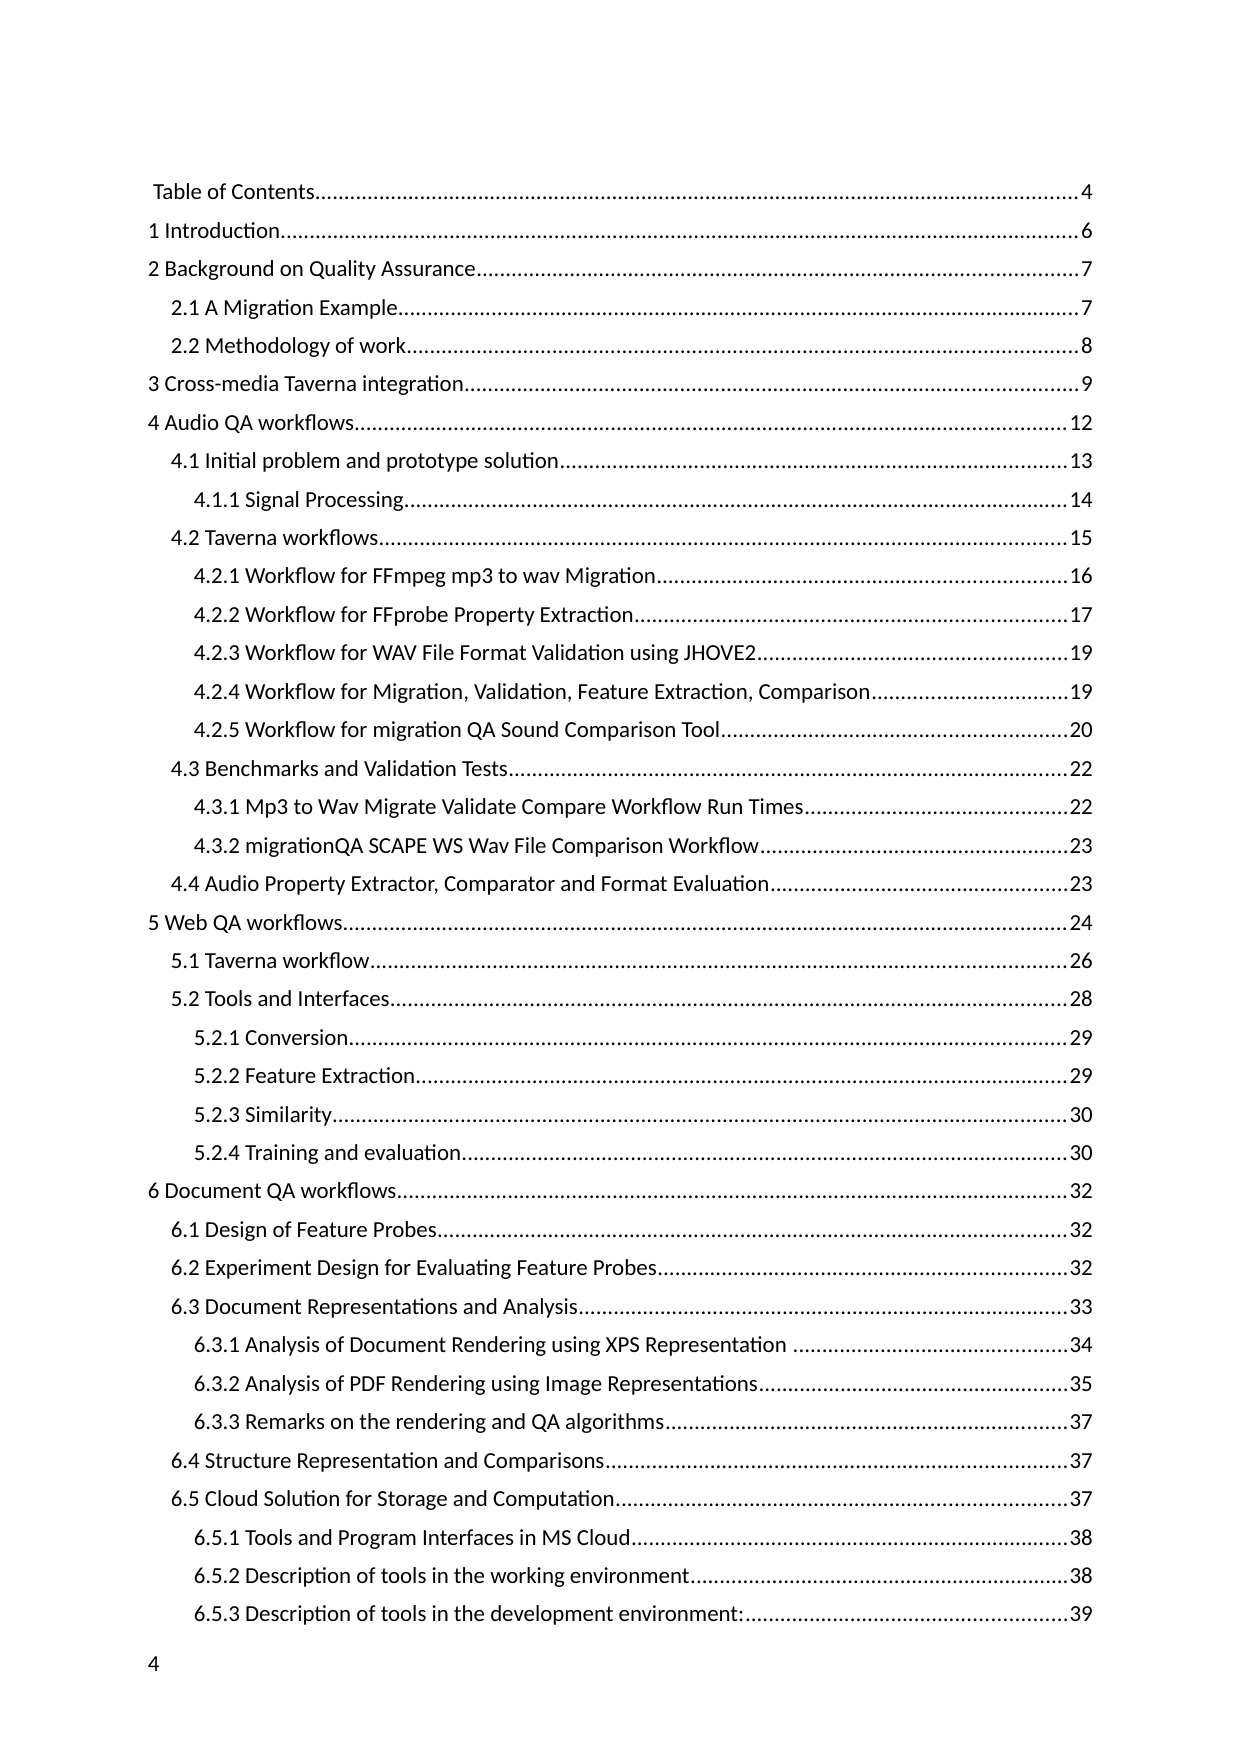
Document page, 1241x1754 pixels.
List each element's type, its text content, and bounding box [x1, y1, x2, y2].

text 1 Introduction 6 [148, 216, 1092, 244]
text 5.2.4 Training and evaluation 30 [193, 1138, 1092, 1166]
text 2 Background on Quality Assurance 7 [148, 254, 1092, 282]
text 5.1 Taverna workflow 26 [171, 946, 1092, 974]
text Table of Contents 4 [148, 177, 1092, 205]
text 4.2.1 Workflow for FFmpeg mp3 to wav Migration 16 [193, 562, 1092, 590]
text 5.2.1 Conversion 29 [193, 1023, 1092, 1051]
text 6.3 Document Representations and Analysis 33 [171, 1292, 1092, 1320]
text 2.2 Methodology of work 8 [171, 331, 1092, 359]
text 5 Web QA workflows 24 [148, 908, 1092, 936]
text 6.3.2 Analysis of PDF Rendering using Image Representations 35 [193, 1369, 1092, 1397]
text 4 Audio QA workflows 12 [148, 408, 1092, 436]
text 4.2 Taverna workflows 15 [171, 523, 1092, 551]
text 6.2 Experiment Design for Evaluating Feature Probes 32 [171, 1253, 1092, 1282]
text 6 Document QA workflows 32 [148, 1177, 1092, 1205]
text 6.5 Cloud Solution for Storage and Computation 37 [171, 1484, 1092, 1512]
text 6.4 Structure Representation and Comparisons 37 [171, 1446, 1092, 1474]
text 4.2.3 Workflow for WAV File Format Validation using JHOVE2 19 [193, 638, 1092, 667]
text 5.2.3 Similarity 30 [193, 1100, 1092, 1128]
text 6.1 Design of Feature Probes 32 [171, 1215, 1092, 1243]
text 4.1 Initial problem and prototype solution 13 [171, 446, 1092, 474]
text 4.2.5 Workflow for migration QA Sound Comparison Tool 20 [193, 715, 1092, 743]
text 3 Cross-media Taverna integration 9 [148, 369, 1092, 397]
text 4.3.2 migrationQA SCAPE WS Wav File Comparison Workflow 23 [193, 831, 1092, 859]
text 4.3 Benchmarks and Validation Tests 22 [171, 754, 1092, 782]
text 6.3.3 Remarks on the rendering and QA algorithms 37 [193, 1407, 1092, 1435]
text 5.2.2 Feature Extraction 29 [193, 1061, 1092, 1089]
text 4.2.2 Workflow for FFprobe Property Extraction 17 [193, 600, 1092, 628]
text 6.5.1 Tools and Program Interfaces in MS Cloud 38 [193, 1523, 1092, 1551]
text 4.2.4 Workflow for Migration, Validation, Feature Extraction, Comparison 19 [193, 677, 1092, 705]
text 6.3.1 Analysis of Document Rendering using XPS Representation 34 [193, 1330, 1092, 1358]
text 4.4 Audio Property Extractor, Comparator and Format Evaluation 23 [171, 869, 1092, 897]
text 4.3.1 Mp3 to Wav Migrate Validate Compare Workflow Run Times 22 [193, 792, 1092, 820]
text 4.1.1 Signal Processing 14 [193, 485, 1092, 513]
text 2.1 A Migration Example 7 [171, 293, 1092, 321]
text 6.5.3 Description of tools in the development environment: 39 [193, 1599, 1092, 1627]
text 5.2 Tools and Interfaces 28 [171, 984, 1092, 1012]
text 6.5.2 Description of tools in the working environment 38 [193, 1561, 1092, 1589]
